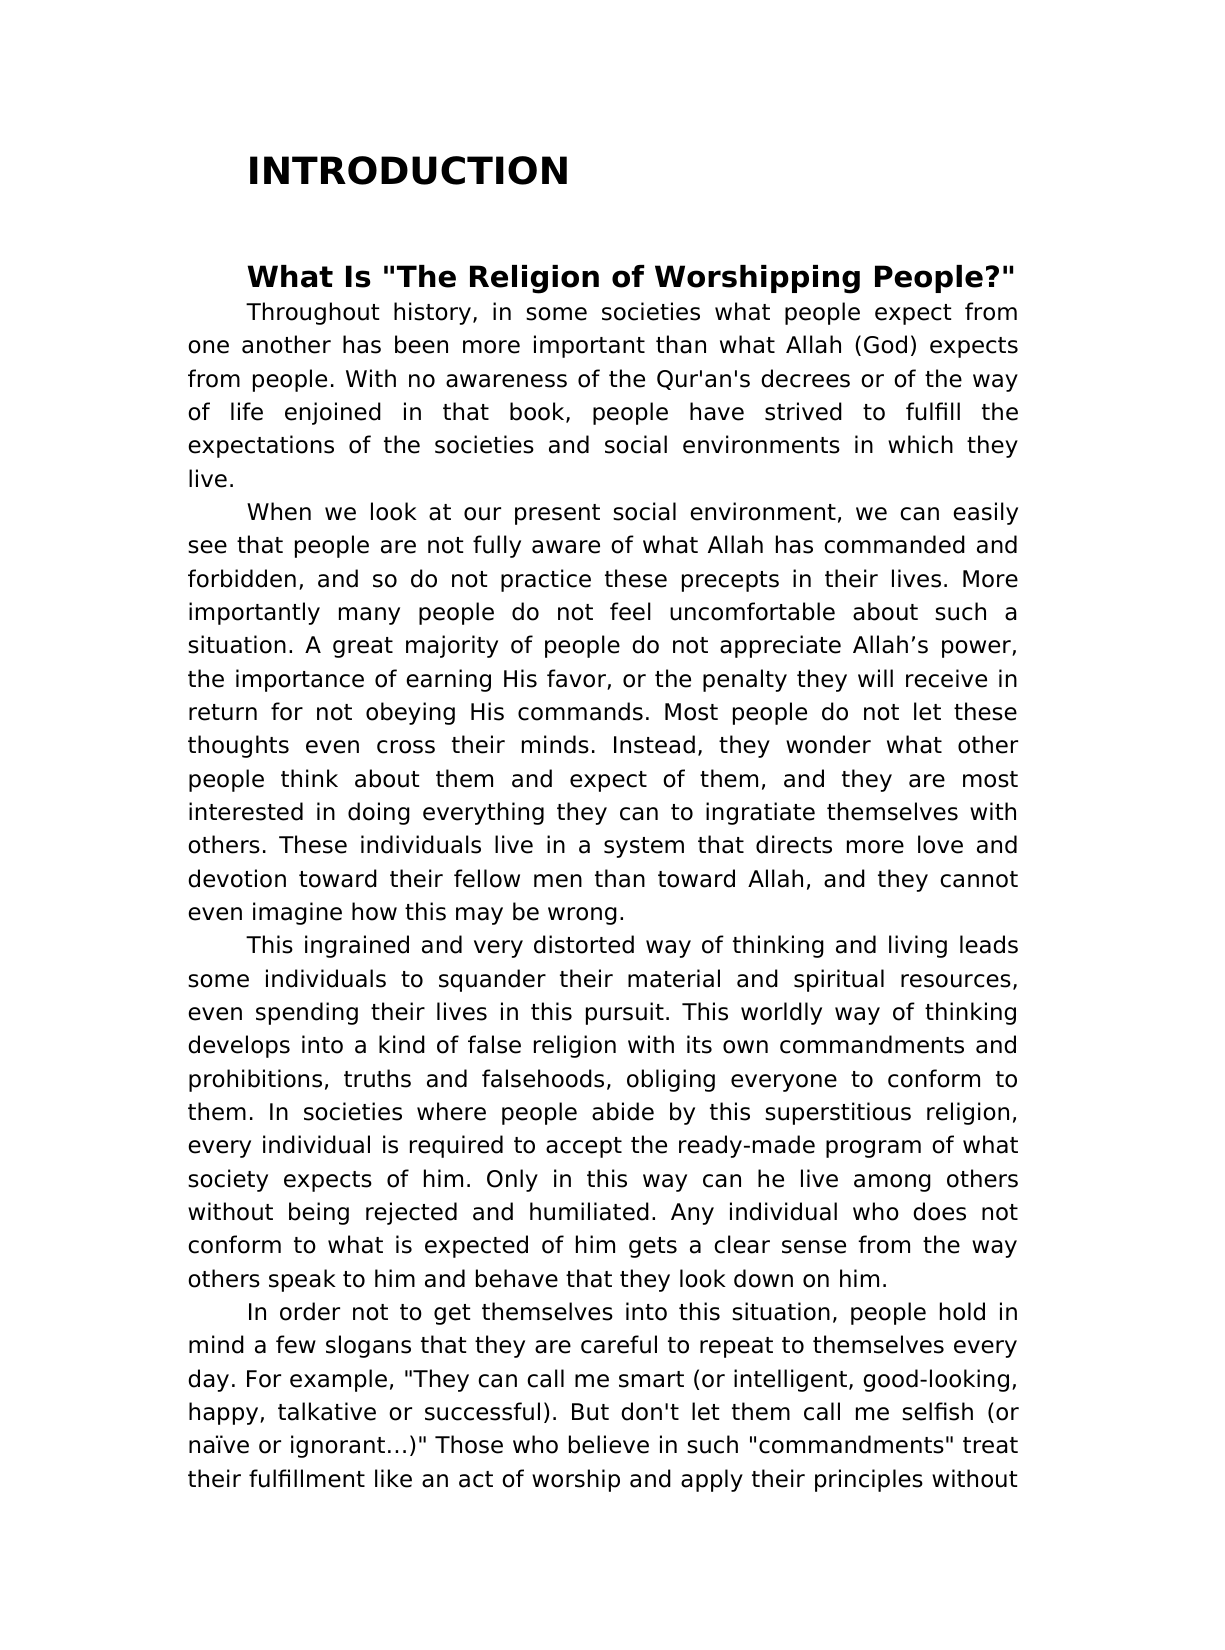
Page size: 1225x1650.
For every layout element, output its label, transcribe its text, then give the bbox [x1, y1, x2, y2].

text What Is "The Religion of Worshipping People?" [187, 260, 1020, 294]
text Throughout history, in some societies what people expect from one another has been more important than what Allah (God) expects from people. With no awareness of the Qur'an's decrees or of the way of life enjoined in that book, people have strived to fulfill the expectations of the societies and social environments in which they live. [187, 294, 1020, 494]
text In order not to get themselves into this situation, people hold in mind a few slogans that they are careful to repeat to themselves every day. For example, "They can call me smart (or intelligent, good-looking, happy, talkative or successful). But don't let them call me selfish (or naïve or ignorant…)" Those who believe in such "commandments" treat their fulfillment like an act of worship and apply their principles without [187, 1294, 1020, 1494]
text INTRODUCTION [187, 150, 1020, 194]
text When we look at our present social environment, we can easily see that people are not fully aware of what Allah has commanded and forbidden, and so do not practice these precepts in their lives. More importantly many people do not feel uncomfortable about such a situation. A great majority of people do not appreciate Allah’s power, the importance of earning His favor, or the penalty they will receive in return for not obeying His commands. Most people do not let these thoughts even cross their minds. Instead, they wonder what other people think about them and expect of them, and they are most interested in doing everything they can to ingratiate themselves with others. These individuals live in a system that directs more love and devotion toward their fellow men than toward Allah, and they cannot even imagine how this may be wrong. [187, 494, 1020, 927]
text This ingrained and very distorted way of thinking and living leads some individuals to squander their material and spiritual resources, even spending their lives in this pursuit. This worldly way of thinking develops into a kind of false religion with its own commandments and prohibitions, truths and falsehoods, obliging everyone to conform to them. In societies where people abide by this superstitious religion, every individual is required to accept the ready-made program of what society expects of him. Only in this way can he live among others without being rejected and humiliated. Any individual who does not conform to what is expected of him gets a clear sense from the way others speak to him and behave that they look down on him. [187, 927, 1020, 1294]
